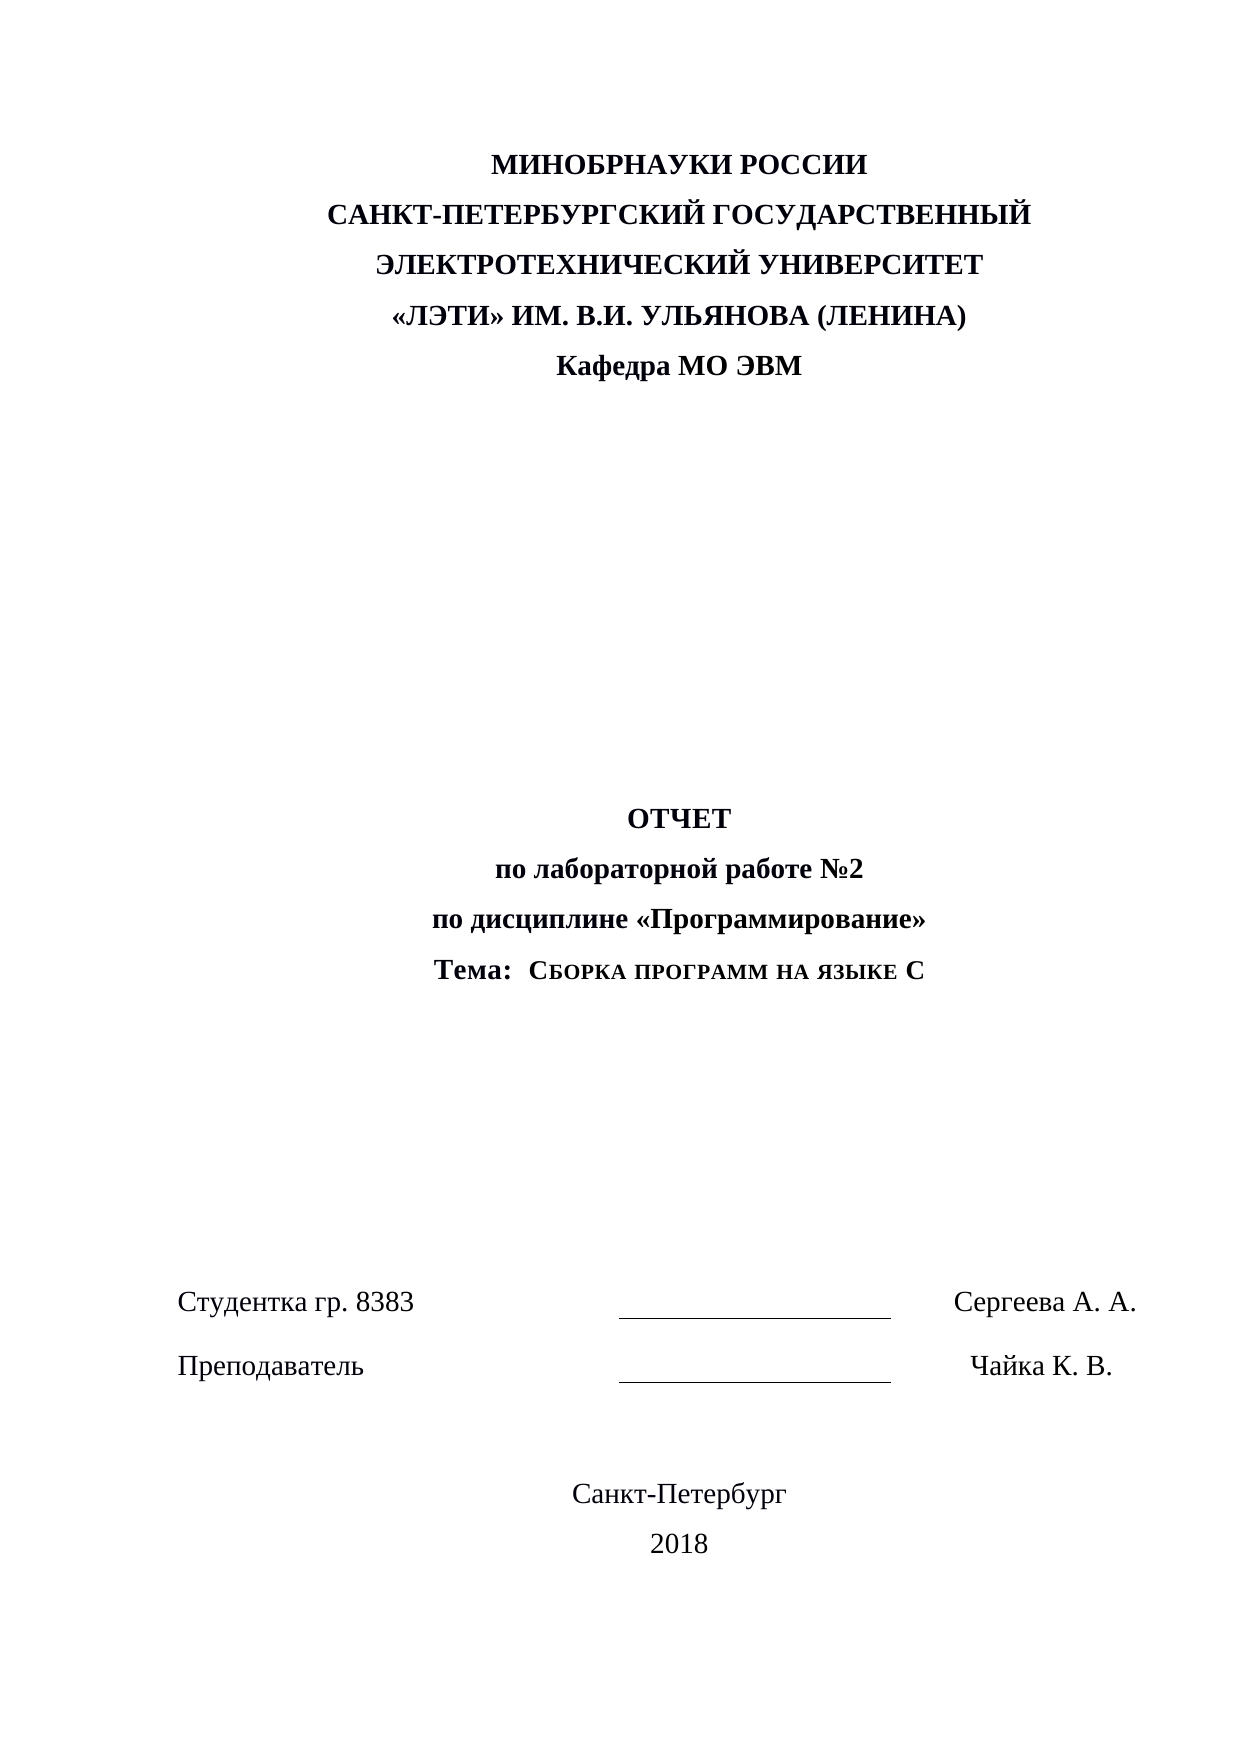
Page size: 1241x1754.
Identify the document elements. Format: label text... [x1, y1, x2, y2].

table_header Студентка гр. 8383 [166, 1254, 619, 1318]
text Санкт-Петербург [177, 1476, 1181, 1510]
text МИНОБРНАУКИ РОССИИ [177, 147, 1181, 180]
text Кафедра МО ЭВМ [177, 348, 1181, 382]
table_cell [619, 1319, 891, 1382]
table_header Сергеева А. А. [891, 1254, 1192, 1318]
text Тема: Сборка программ на языке С [177, 952, 1181, 985]
text отчет [177, 801, 1181, 834]
text электротехнический университет [177, 247, 1181, 281]
text по лабораторной работе №2 [177, 851, 1181, 885]
text 2018 [177, 1526, 1181, 1560]
table_header [619, 1254, 891, 1318]
table_cell Преподаватель [166, 1318, 619, 1382]
text по дисциплине «Программирование» [177, 902, 1181, 935]
text Санкт-Петербургский государственный [177, 197, 1181, 231]
table_cell Чайка К. В. [891, 1318, 1192, 1382]
text «ЛЭТИ» им. В.И. Ульянова (Ленина) [177, 298, 1181, 331]
